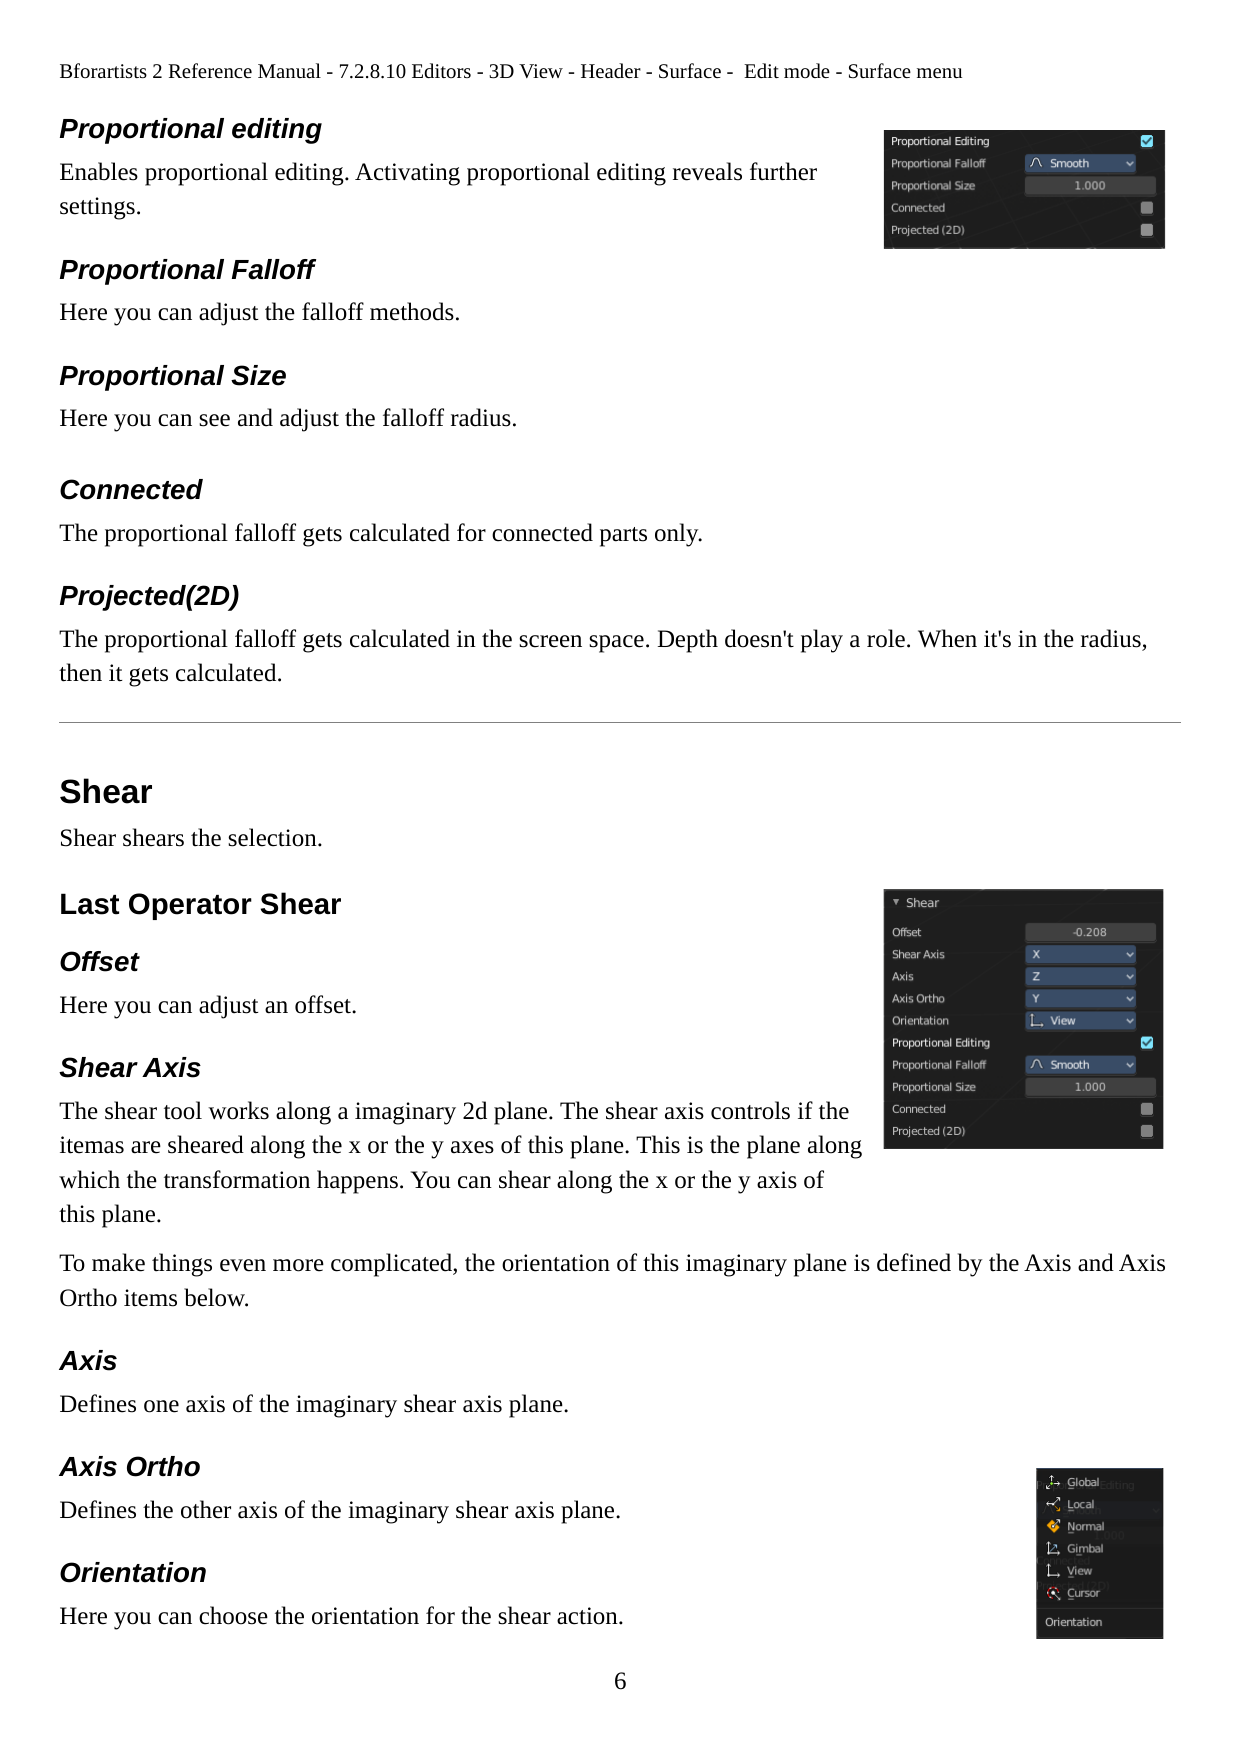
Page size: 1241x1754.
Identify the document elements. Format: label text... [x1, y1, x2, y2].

picture [883, 889, 1164, 1149]
text Shear shears the selection. [59, 823, 1181, 852]
subtitle Proportional editing [59, 113, 1181, 144]
text Defines one axis of the imaginary shear axis plane. [59, 1389, 1181, 1418]
subtitle [1164, 1556, 1181, 1588]
subtitle Axis Ortho [59, 1451, 1181, 1482]
picture [1036, 1468, 1164, 1639]
subtitle Axis [59, 1344, 1181, 1376]
text The proportional falloff gets calculated in the screen space. Depth doesn't play a role. When it's in the radius, then it gets calculated. [59, 624, 1181, 687]
subtitle Last Operator Shear [59, 887, 1181, 921]
subtitle Projected(2D) [59, 579, 1181, 611]
text Here you can see and adjust the falloff radius. [59, 403, 1181, 432]
subtitle Proportional Falloff [59, 253, 1181, 285]
subtitle Shear [59, 772, 1181, 811]
text Defines the other axis of the imaginary shear axis plane. [59, 1495, 1036, 1524]
picture [883, 130, 1166, 249]
text Here you can adjust an offset. [59, 990, 883, 1019]
subtitle Shear Axis [59, 1052, 883, 1083]
subtitle Connected [59, 473, 1181, 505]
text The proportional falloff gets calculated for connected parts only. [59, 518, 1181, 546]
text Here you can adjust the falloff methods. [59, 297, 1181, 326]
text The shear tool works along a imaginary 2d plane. The shear axis controls if the itemas are sheared along the x or the y axes of this plane. This is the plane along which the transformation happens. You can shear along the x or the y axis of this plane. [59, 1096, 1181, 1228]
subtitle Orientation [59, 1556, 1036, 1588]
subtitle Proportional Size [59, 359, 1181, 391]
subtitle [1164, 1052, 1181, 1083]
subtitle Offset [59, 946, 883, 978]
text Enables proportional editing. Activating proportional editing reveals further settings. [59, 157, 883, 220]
subtitle [1164, 946, 1181, 978]
text To make things even more complicated, the orientation of this imaginary plane is defined by the Axis and Axis Ortho items below. [59, 1248, 1181, 1312]
text Here you can choose the orientation for the shear action. [59, 1601, 1036, 1629]
